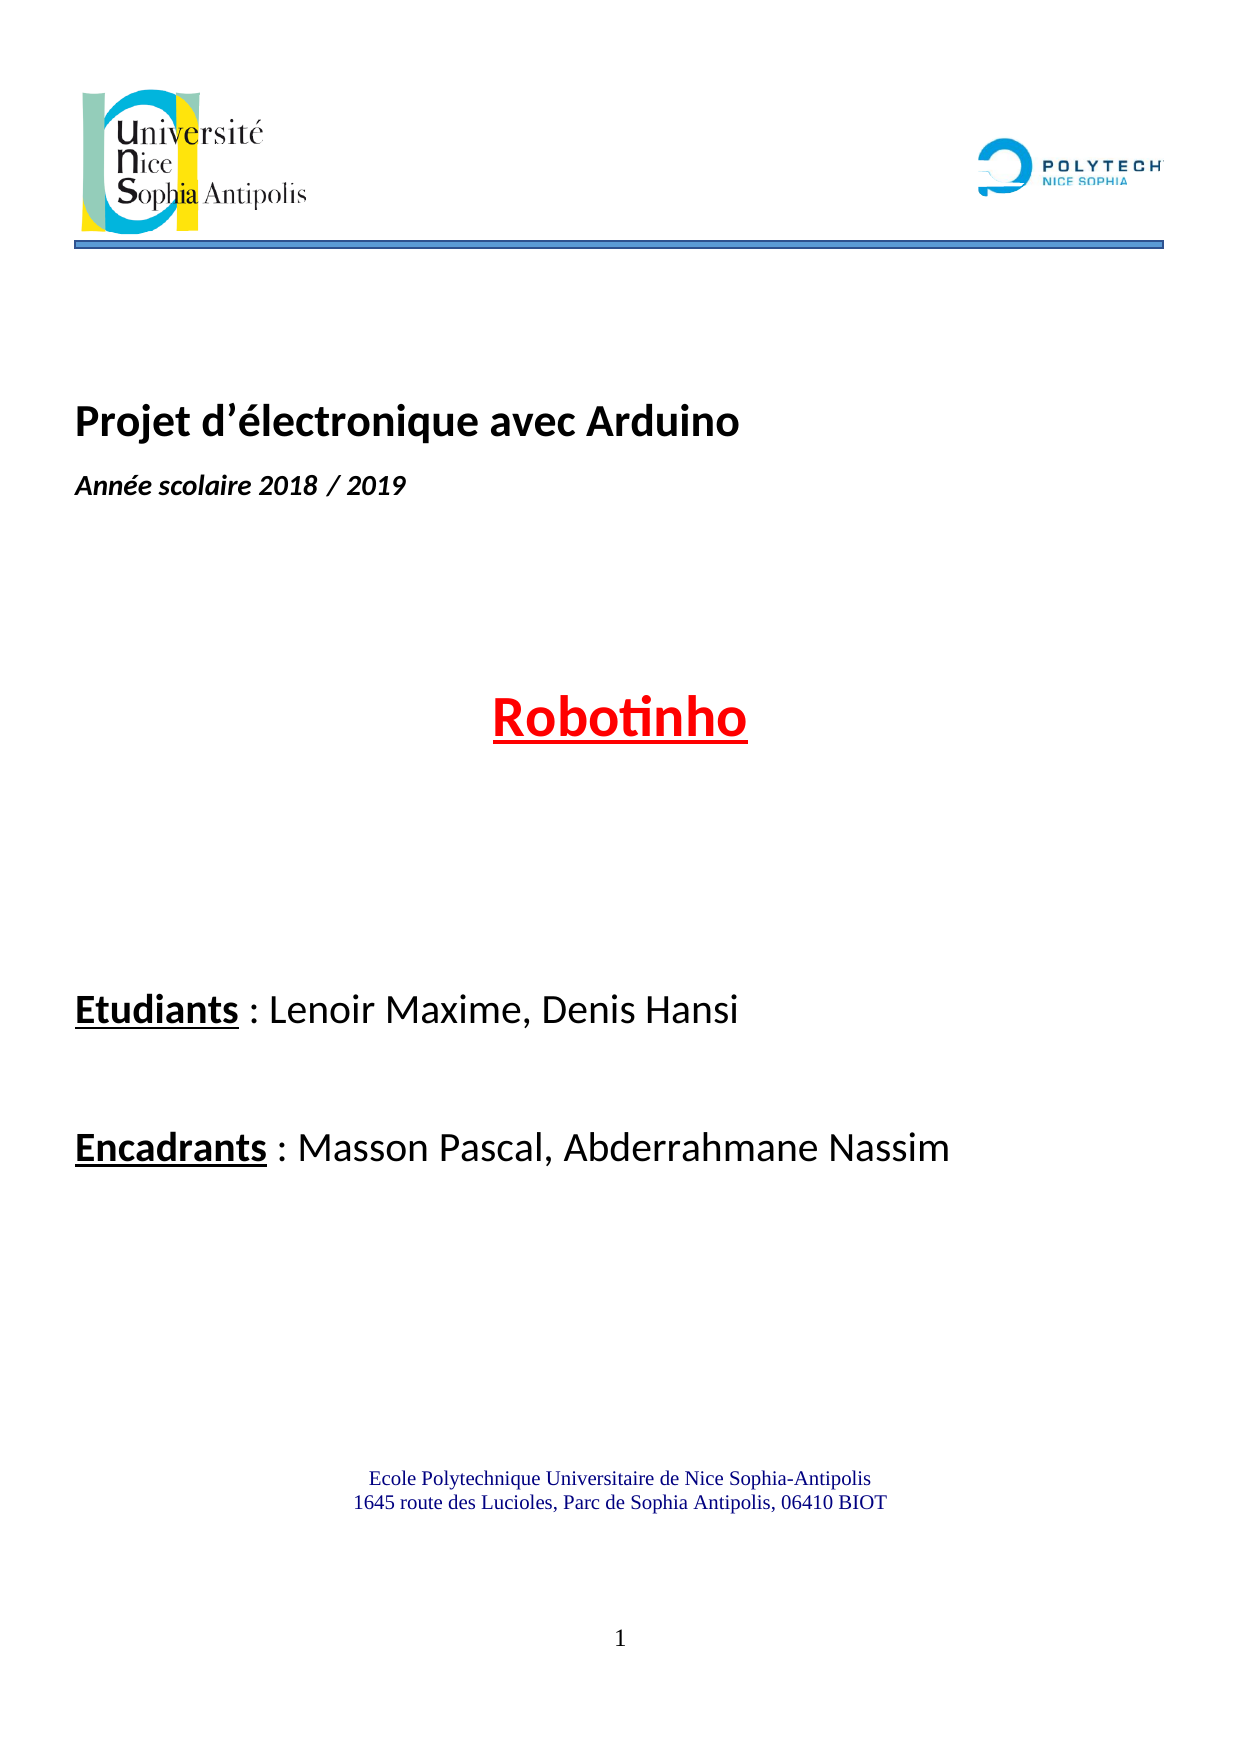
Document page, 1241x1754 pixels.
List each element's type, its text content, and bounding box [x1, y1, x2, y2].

text Robotinho [75, 680, 1165, 751]
text Projet d’électronique avec Arduino [75, 392, 1165, 448]
text Année scolaire 2018 / 2019 [75, 467, 1165, 502]
text Encadrants : Masson Pascal, Abderrahmane Nassim [75, 1121, 1165, 1172]
text 1645 route des Lucioles, Parc de Sophia Antipolis, 06410 BIOT [75, 1490, 1165, 1514]
text Etudiants : Lenoir Maxime, Denis Hansi [75, 983, 1165, 1034]
text Ecole Polytechnique Universitaire de Nice Sophia-Antipolis [75, 1466, 1165, 1490]
